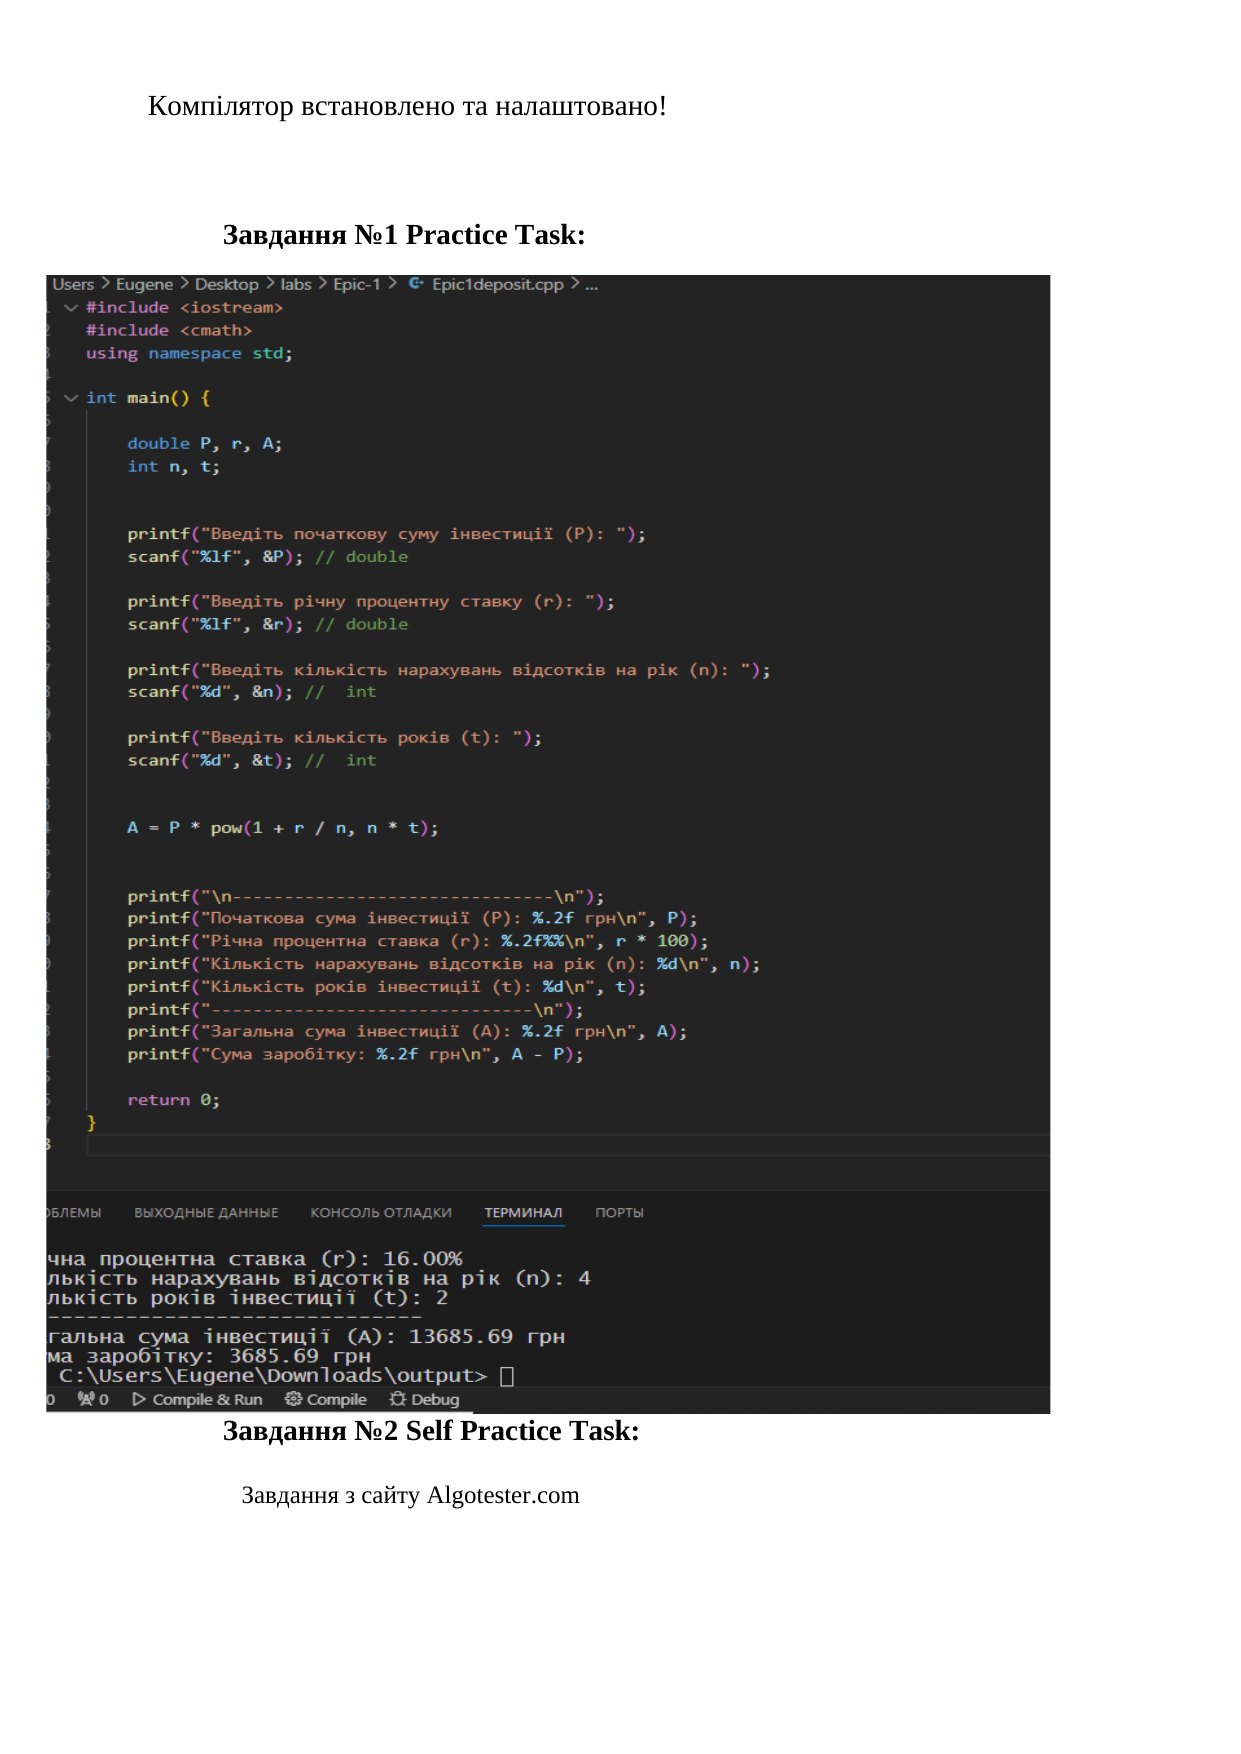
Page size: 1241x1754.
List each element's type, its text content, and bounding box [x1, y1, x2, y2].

text Завдання №2 Self Practice Task: [223, 430, 1152, 1447]
text Компілятор встановлено та налаштовано! [148, 88, 1152, 156]
picture [46, 275, 1051, 1414]
text Завдання №1 Practice Task: [223, 217, 1152, 251]
text Завдання з сайту Algotester.com [223, 1480, 1152, 1509]
